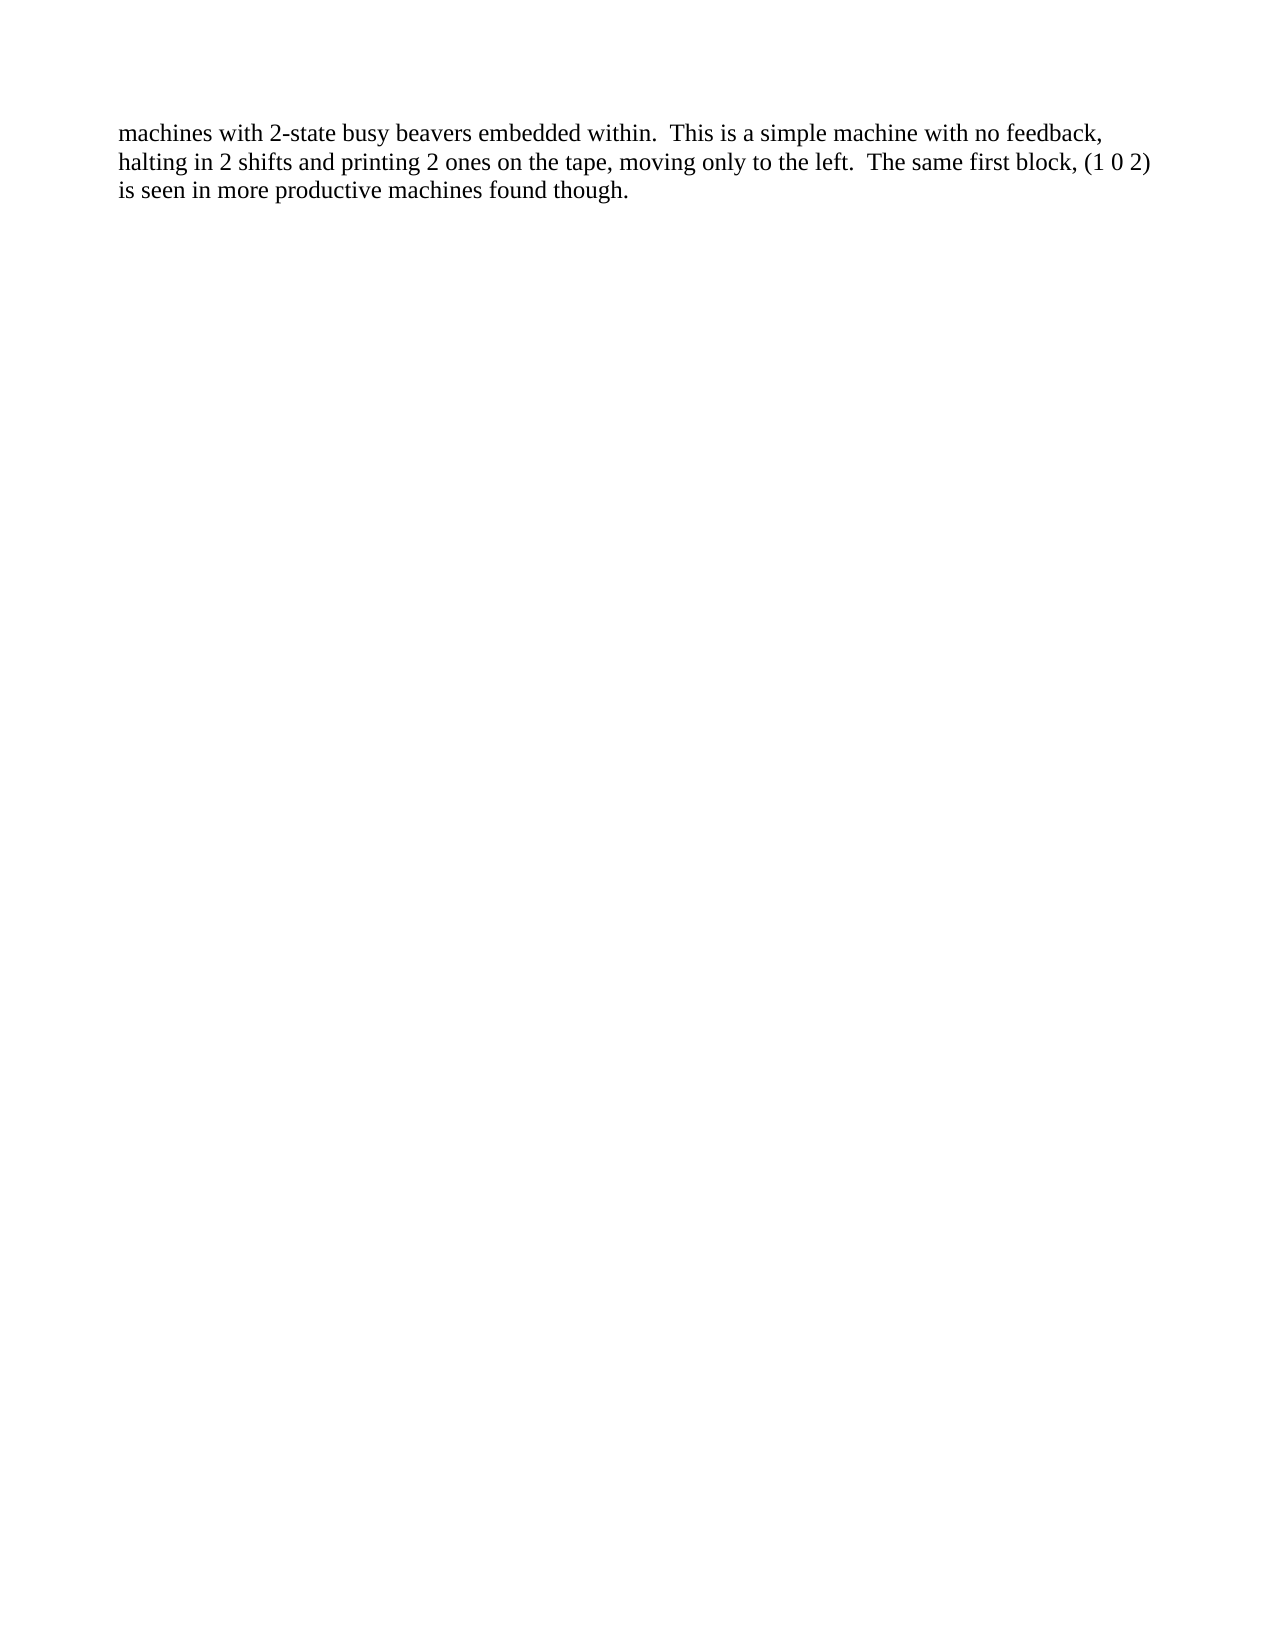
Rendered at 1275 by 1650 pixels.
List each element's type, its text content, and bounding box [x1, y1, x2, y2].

text machines with 2-state busy beavers embedded within. This is a simple machine with no feedback, halting in 2 shifts and printing 2 ones on the tape, moving only to the left. The same first block, (1 0 2) is seen in more productive machines found though. [118, 118, 1157, 204]
